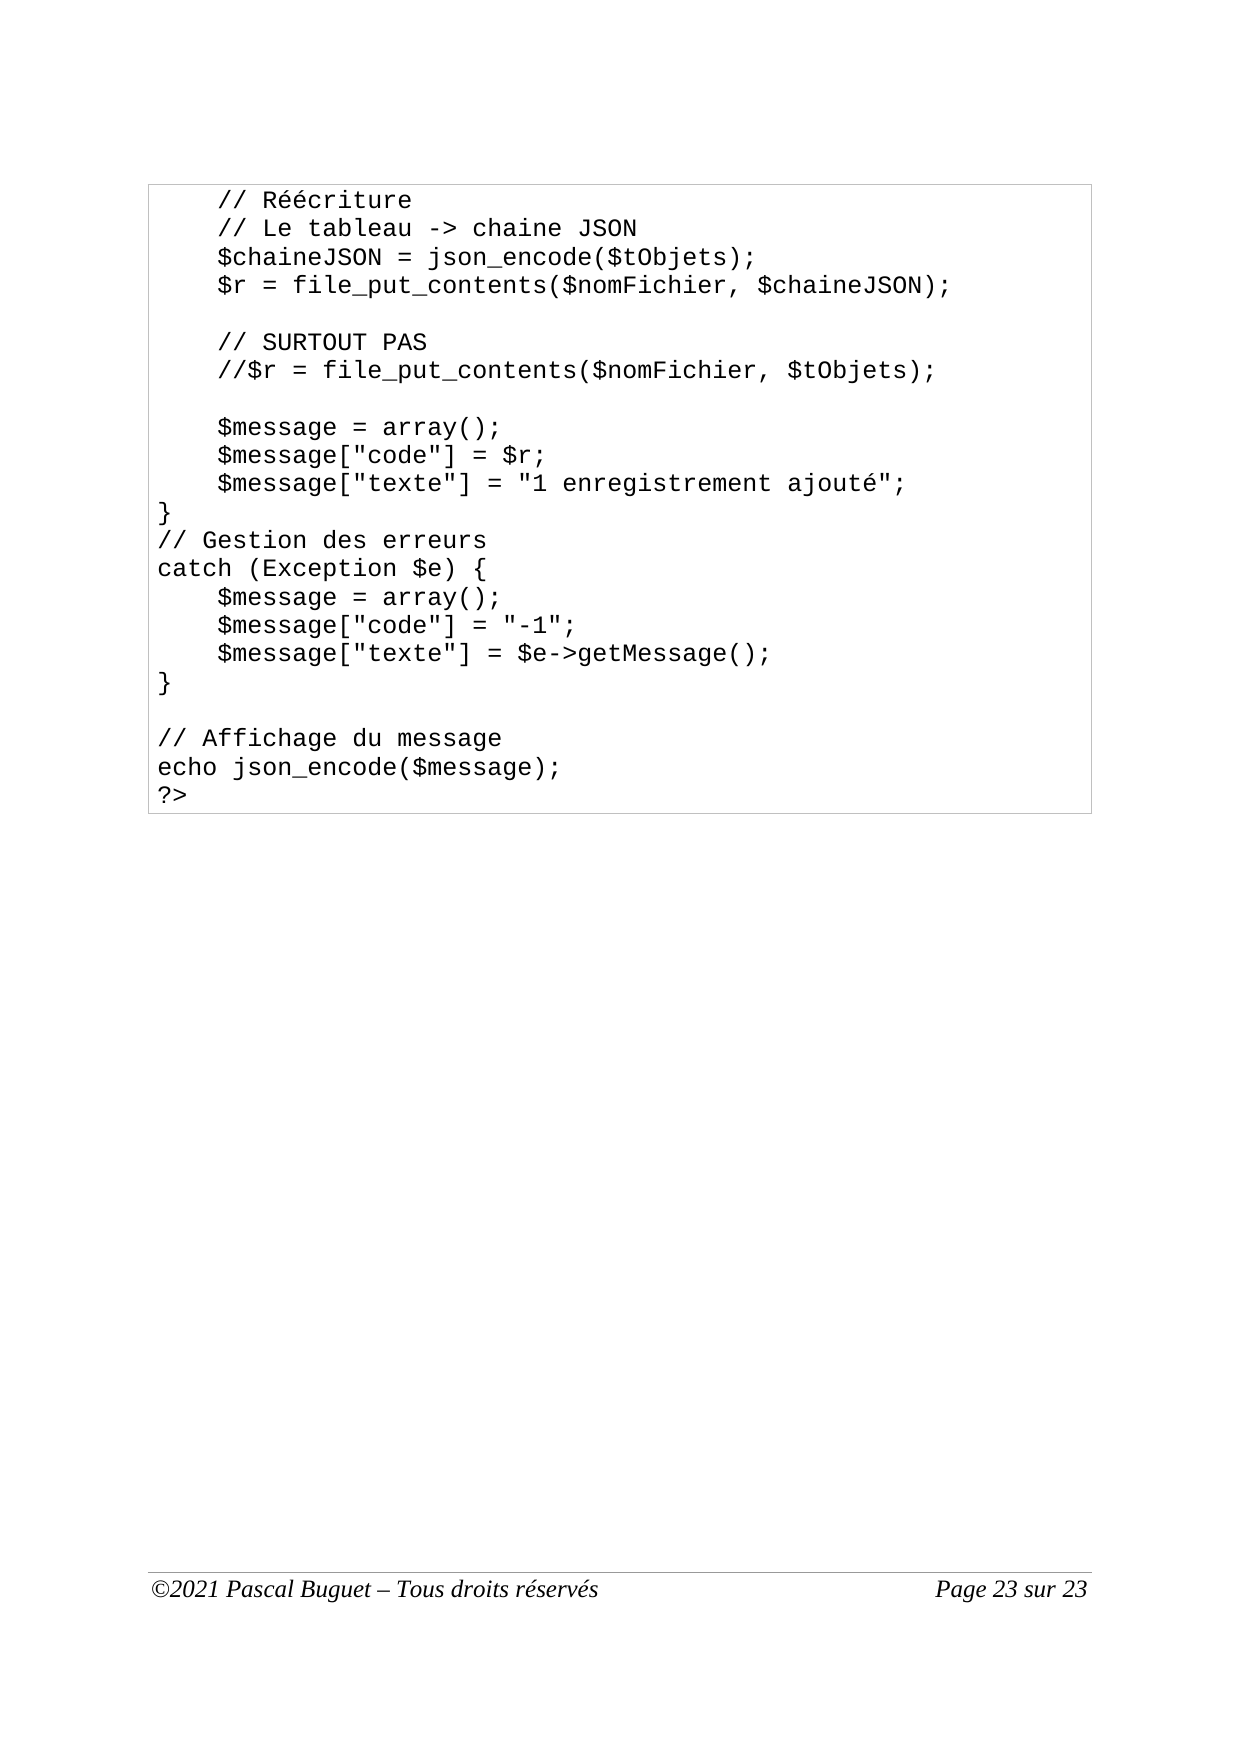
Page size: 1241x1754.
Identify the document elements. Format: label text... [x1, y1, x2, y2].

text } [149, 496, 1091, 524]
text // SURTOUT PAS [149, 326, 1091, 354]
text // Gestion des erreurs [149, 524, 1091, 553]
text $message["texte"] = "1 enregistrement ajouté"; [149, 468, 1091, 496]
text } [149, 666, 1091, 697]
text ?> [149, 779, 1091, 813]
text echo json_encode($message); [149, 751, 1091, 779]
text catch (Exception $e) { [149, 553, 1091, 581]
text $message["code"] = $r; [149, 439, 1091, 468]
text // Réécriture [149, 185, 1091, 213]
text $message = array(); [149, 581, 1091, 609]
text $message["texte"] = $e->getMessage(); [149, 638, 1091, 666]
text // Affichage du message [149, 723, 1091, 751]
text // Le tableau -> chaine JSON [149, 213, 1091, 241]
text $message = array(); [149, 411, 1091, 439]
text $message["code"] = "-1"; [149, 609, 1091, 638]
text $r = file_put_contents($nomFichier, $chaineJSON); [149, 269, 1091, 301]
text //$r = file_put_contents($nomFichier, $tObjets); [149, 354, 1091, 386]
text $chaineJSON = json_encode($tObjets); [149, 241, 1091, 269]
